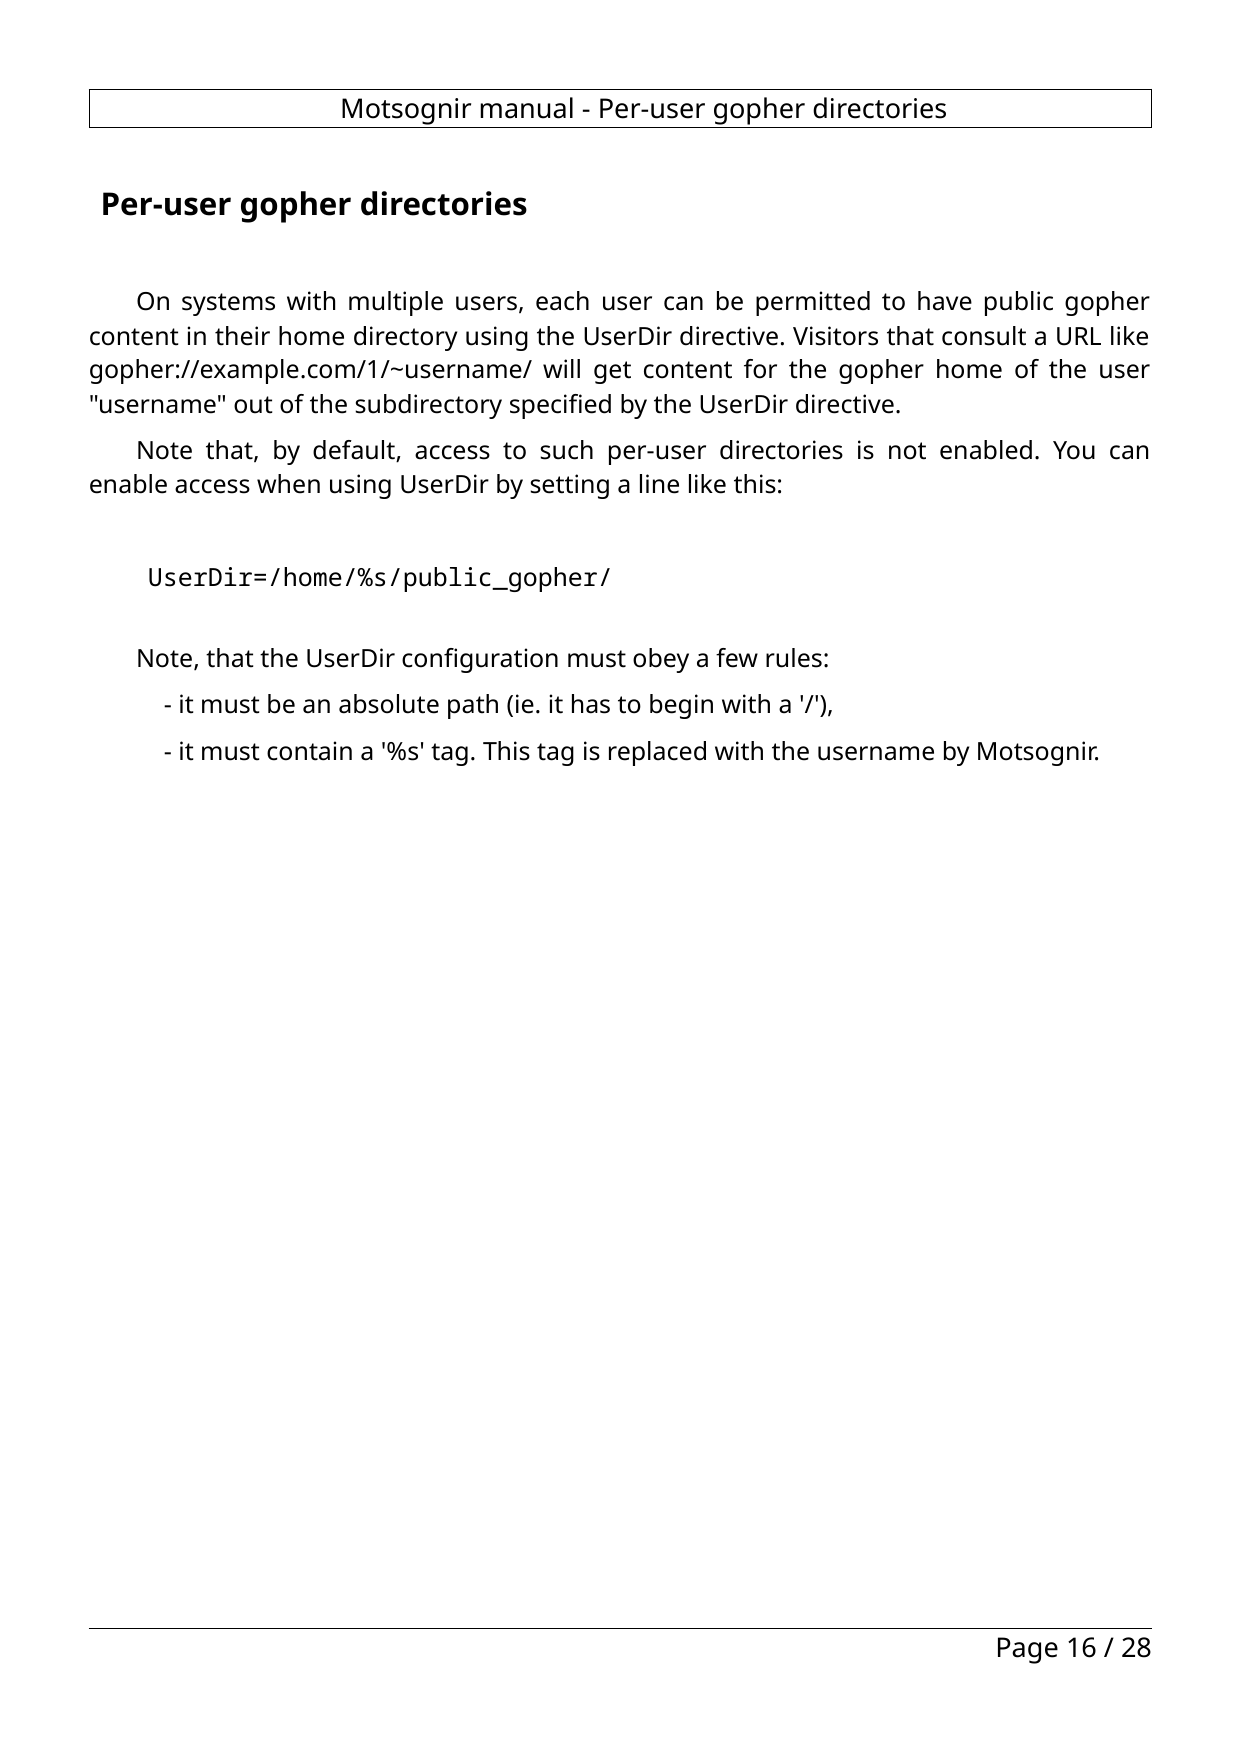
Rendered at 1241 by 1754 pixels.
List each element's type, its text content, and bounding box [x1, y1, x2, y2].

list - it must contain a '%s' tag. This tag is replaced with the username by Motsognir. [126, 734, 1152, 768]
subtitle Per-user gopher directories [100, 182, 1152, 225]
text UserDir=/home/%s/public_gopher/ [148, 560, 1152, 594]
text Note, that the UserDir configuration must obey a few rules: [88, 641, 1152, 675]
text On systems with multiple users, each user can be permitted to have public gopher content in their home directory using the UserDir directive. Visitors that consult a URL like gopher://example.com/1/~username/ will get content for the gopher home of the user "username" out of the subdirectory specified by the UserDir directive. [88, 284, 1152, 420]
text Note that, by default, access to such per-user directories is not enabled. You can enable access when using UserDir by setting a line like this: [88, 433, 1152, 501]
list - it must be an absolute path (ie. it has to begin with a '/'), [126, 687, 1152, 721]
